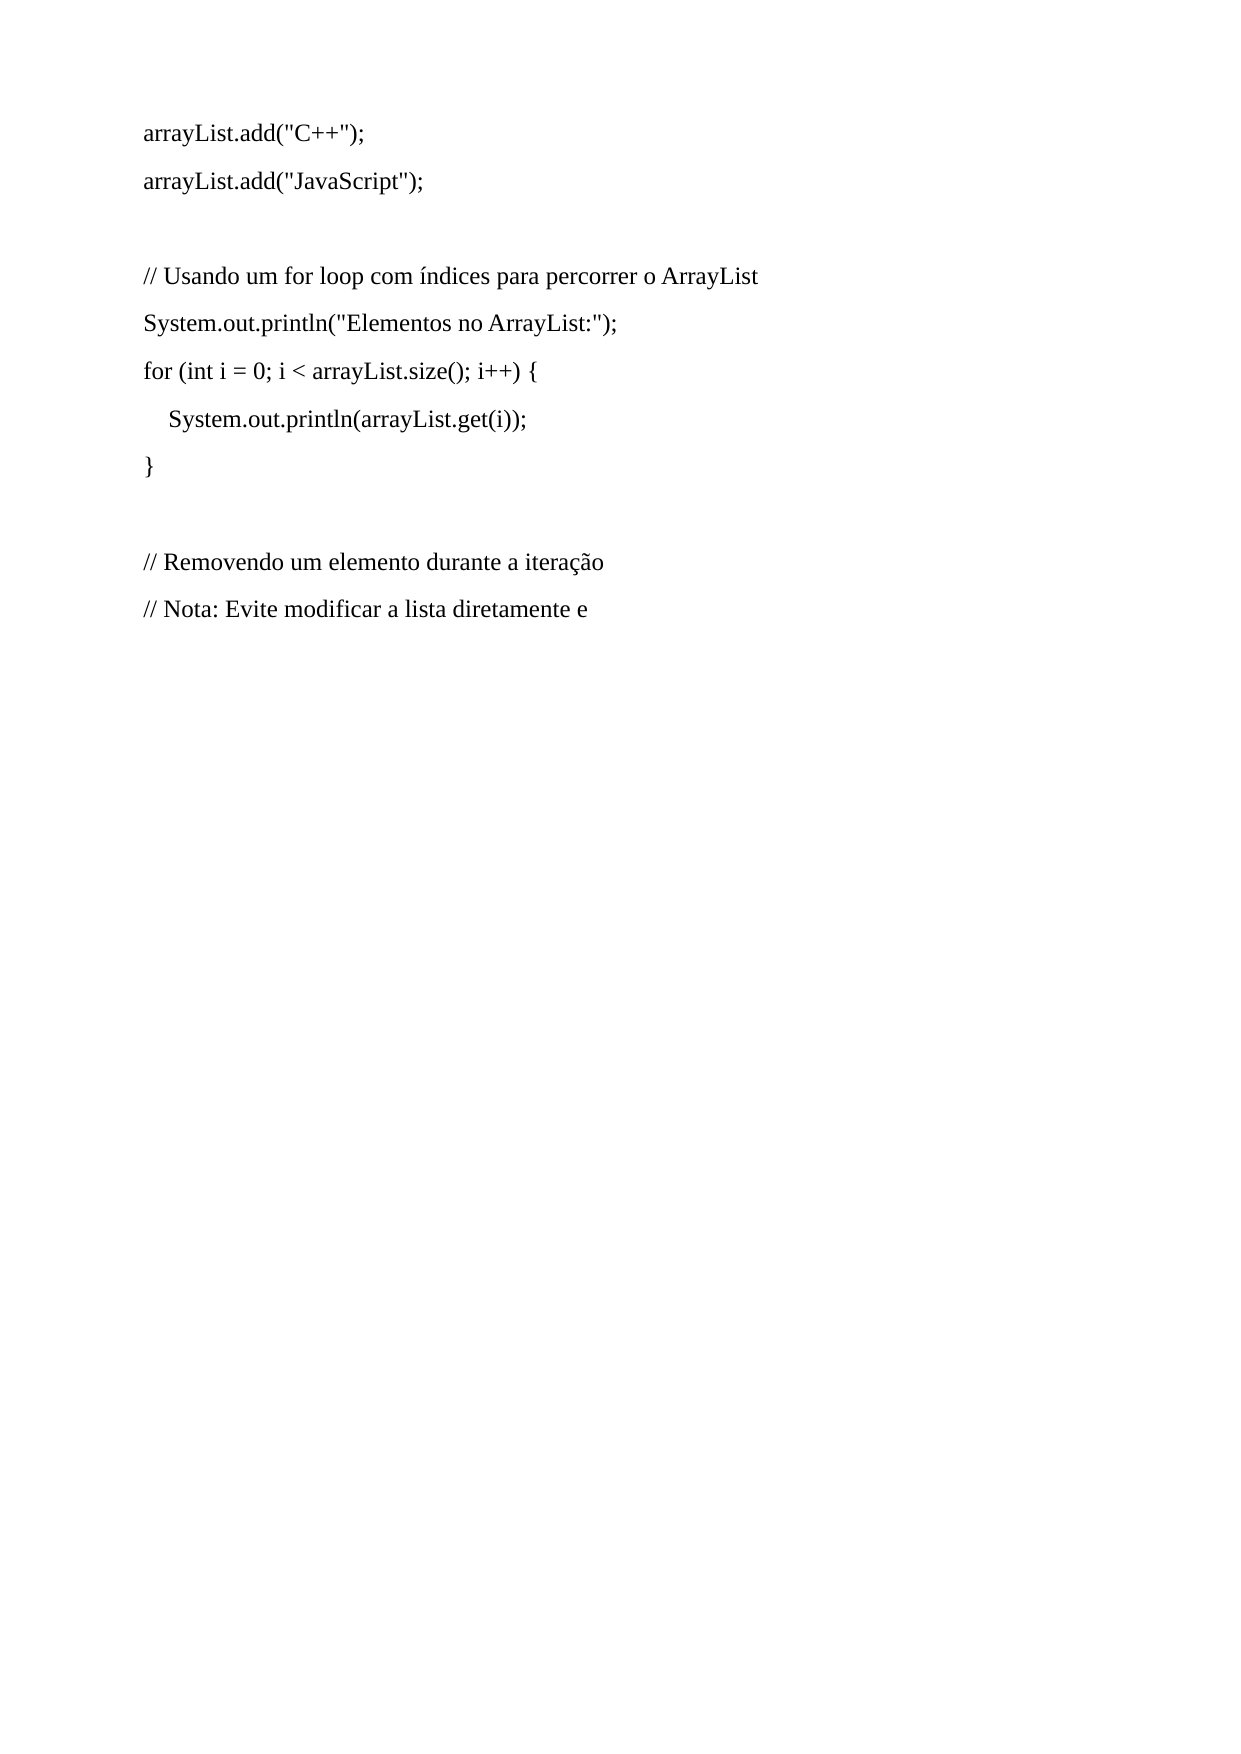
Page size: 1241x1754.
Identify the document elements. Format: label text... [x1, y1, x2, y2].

text arrayList.add("JavaScript"); [118, 166, 1122, 194]
text // Usando um for loop com índices para percorrer o ArrayList [118, 261, 1122, 290]
text } [118, 451, 1122, 480]
text // Removendo um elemento durante a iteração [118, 547, 1122, 575]
text System.out.println("Elementos no ArrayList:"); [118, 308, 1122, 337]
text arrayList.add("C++"); [118, 118, 1122, 147]
text // Nota: Evite modificar a lista diretamente e [118, 594, 1122, 623]
text for (int i = 0; i < arrayList.size(); i++) { [118, 356, 1122, 385]
text System.out.println(arrayList.get(i)); [118, 404, 1122, 432]
